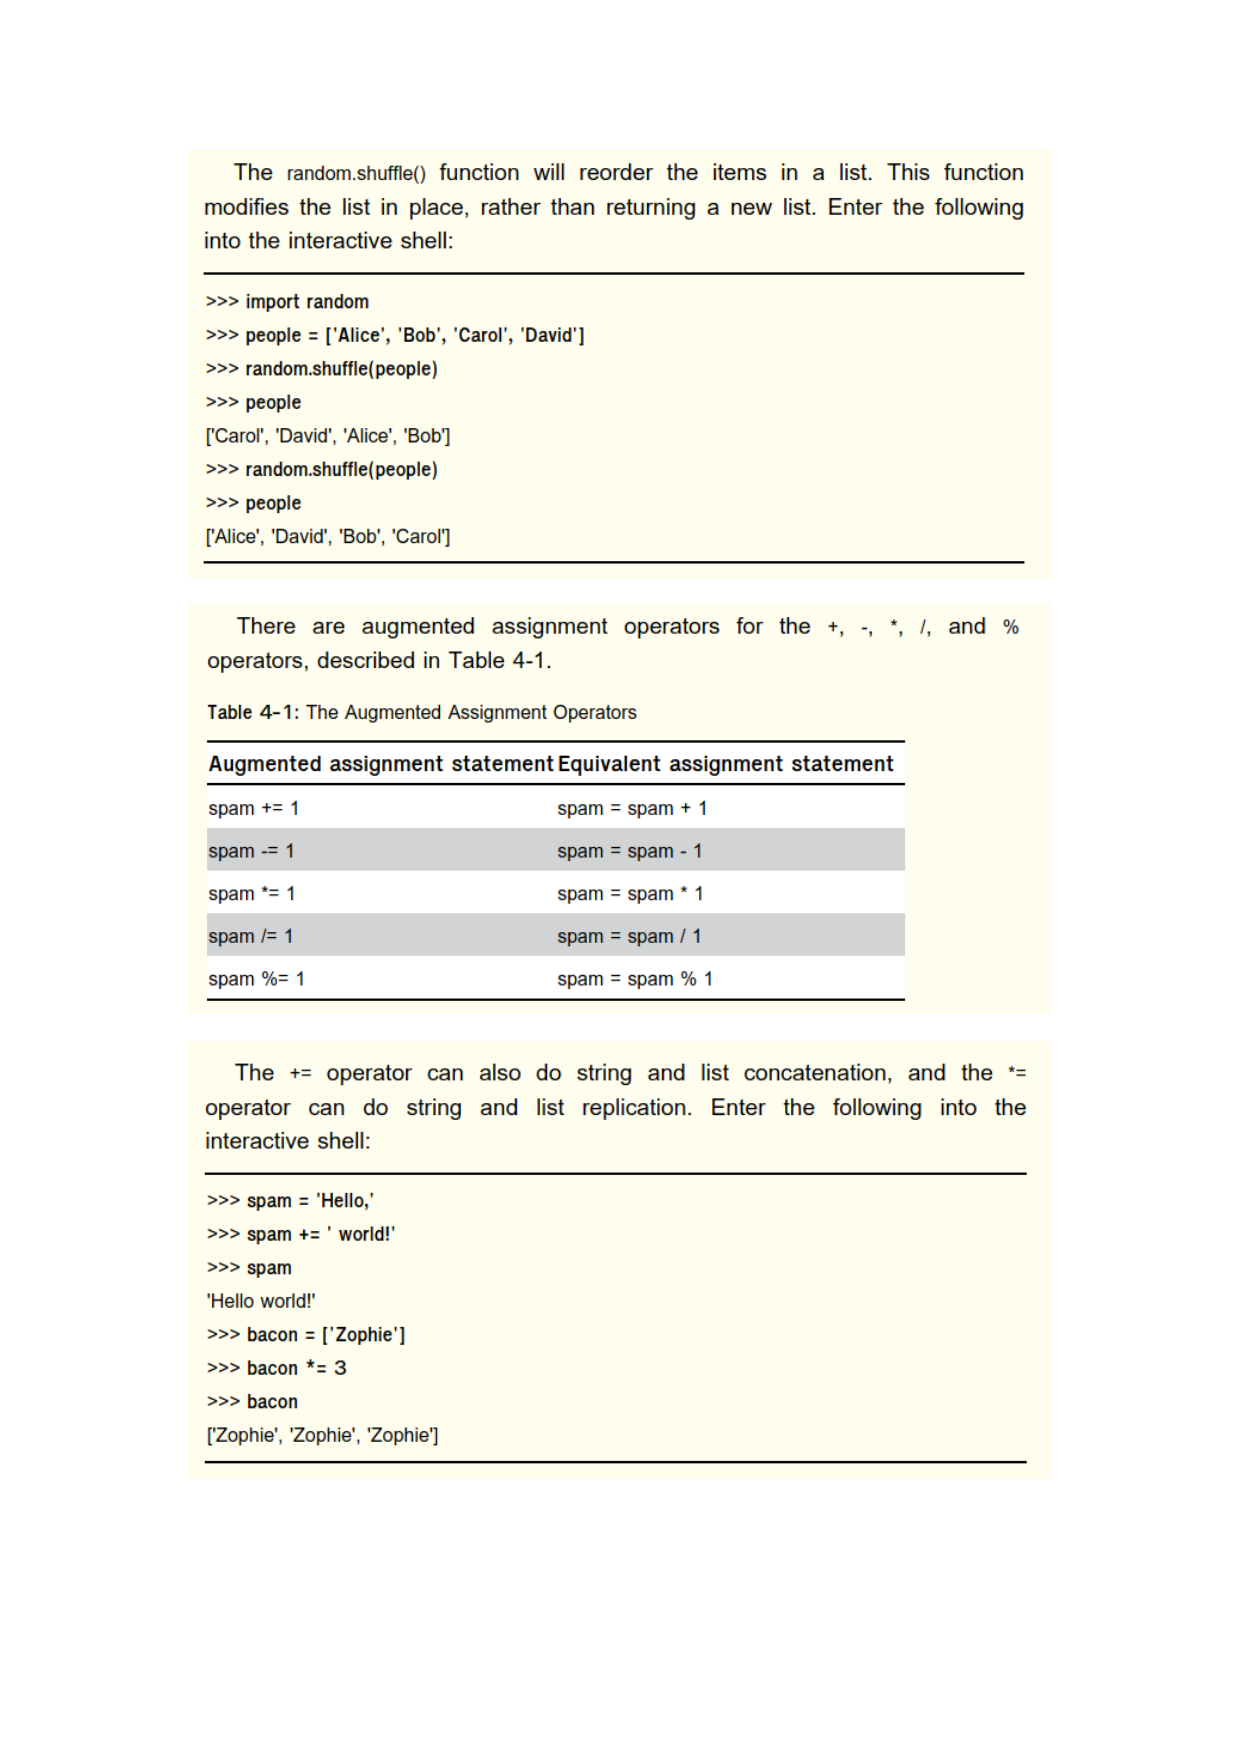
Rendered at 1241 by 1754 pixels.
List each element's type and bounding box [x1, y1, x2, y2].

picture [187, 603, 1053, 1014]
picture [187, 1041, 1052, 1479]
picture [187, 150, 1052, 578]
